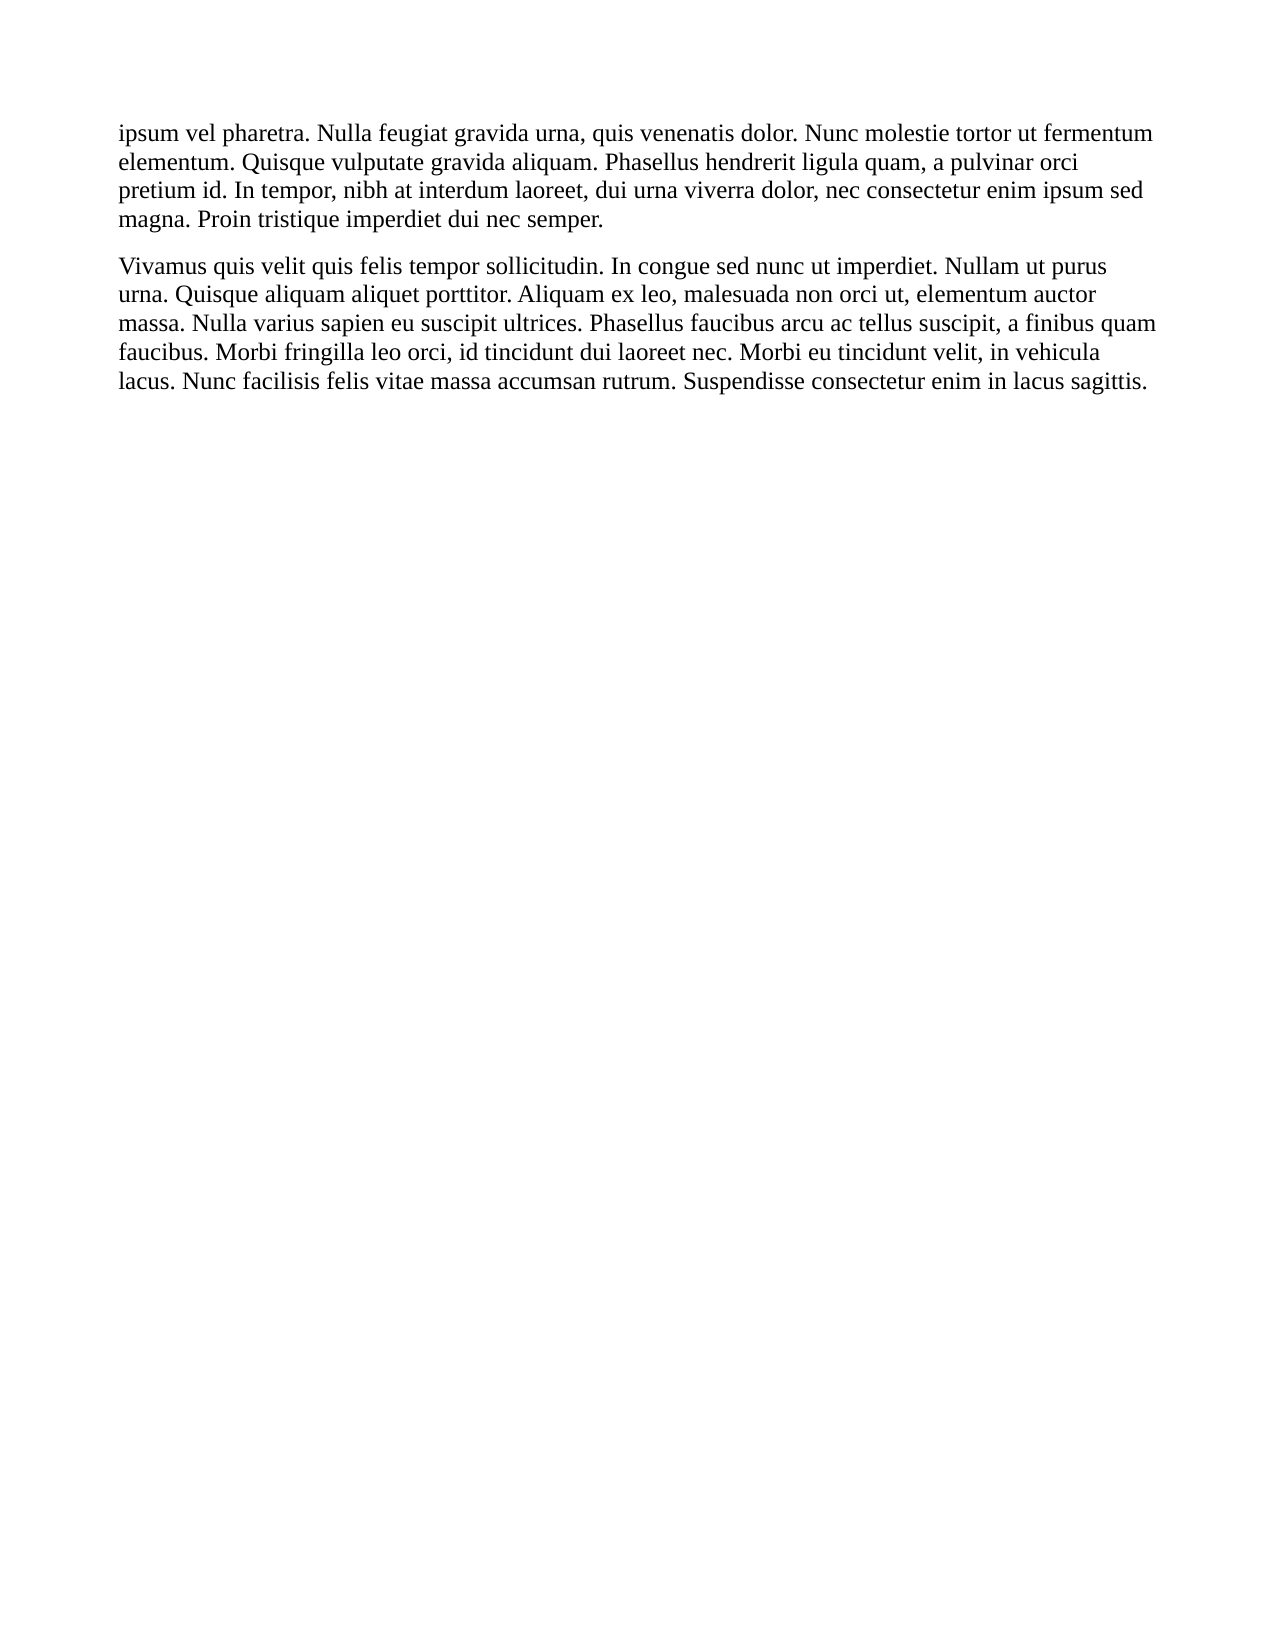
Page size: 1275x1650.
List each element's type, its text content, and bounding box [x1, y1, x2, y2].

text Vivamus quis velit quis felis tempor sollicitudin. In congue sed nunc ut imperdiet. Nullam ut purus urna. Quisque aliquam aliquet porttitor. Aliquam ex leo, malesuada non orci ut, elementum auctor massa. Nulla varius sapien eu suscipit ultrices. Phasellus faucibus arcu ac tellus suscipit, a finibus quam faucibus. Morbi fringilla leo orci, id tincidunt dui laoreet nec. Morbi eu tincidunt velit, in vehicula lacus. Nunc facilisis felis vitae massa accumsan rutrum. Suspendisse consectetur enim in lacus sagittis. [118, 251, 1157, 394]
text ipsum vel pharetra. Nulla feugiat gravida urna, quis venenatis dolor. Nunc molestie tortor ut fermentum elementum. Quisque vulputate gravida aliquam. Phasellus hendrerit ligula quam, a pulvinar orci pretium id. In tempor, nibh at interdum laoreet, dui urna viverra dolor, nec consectetur enim ipsum sed magna. Proin tristique imperdiet dui nec semper. [118, 118, 1157, 233]
